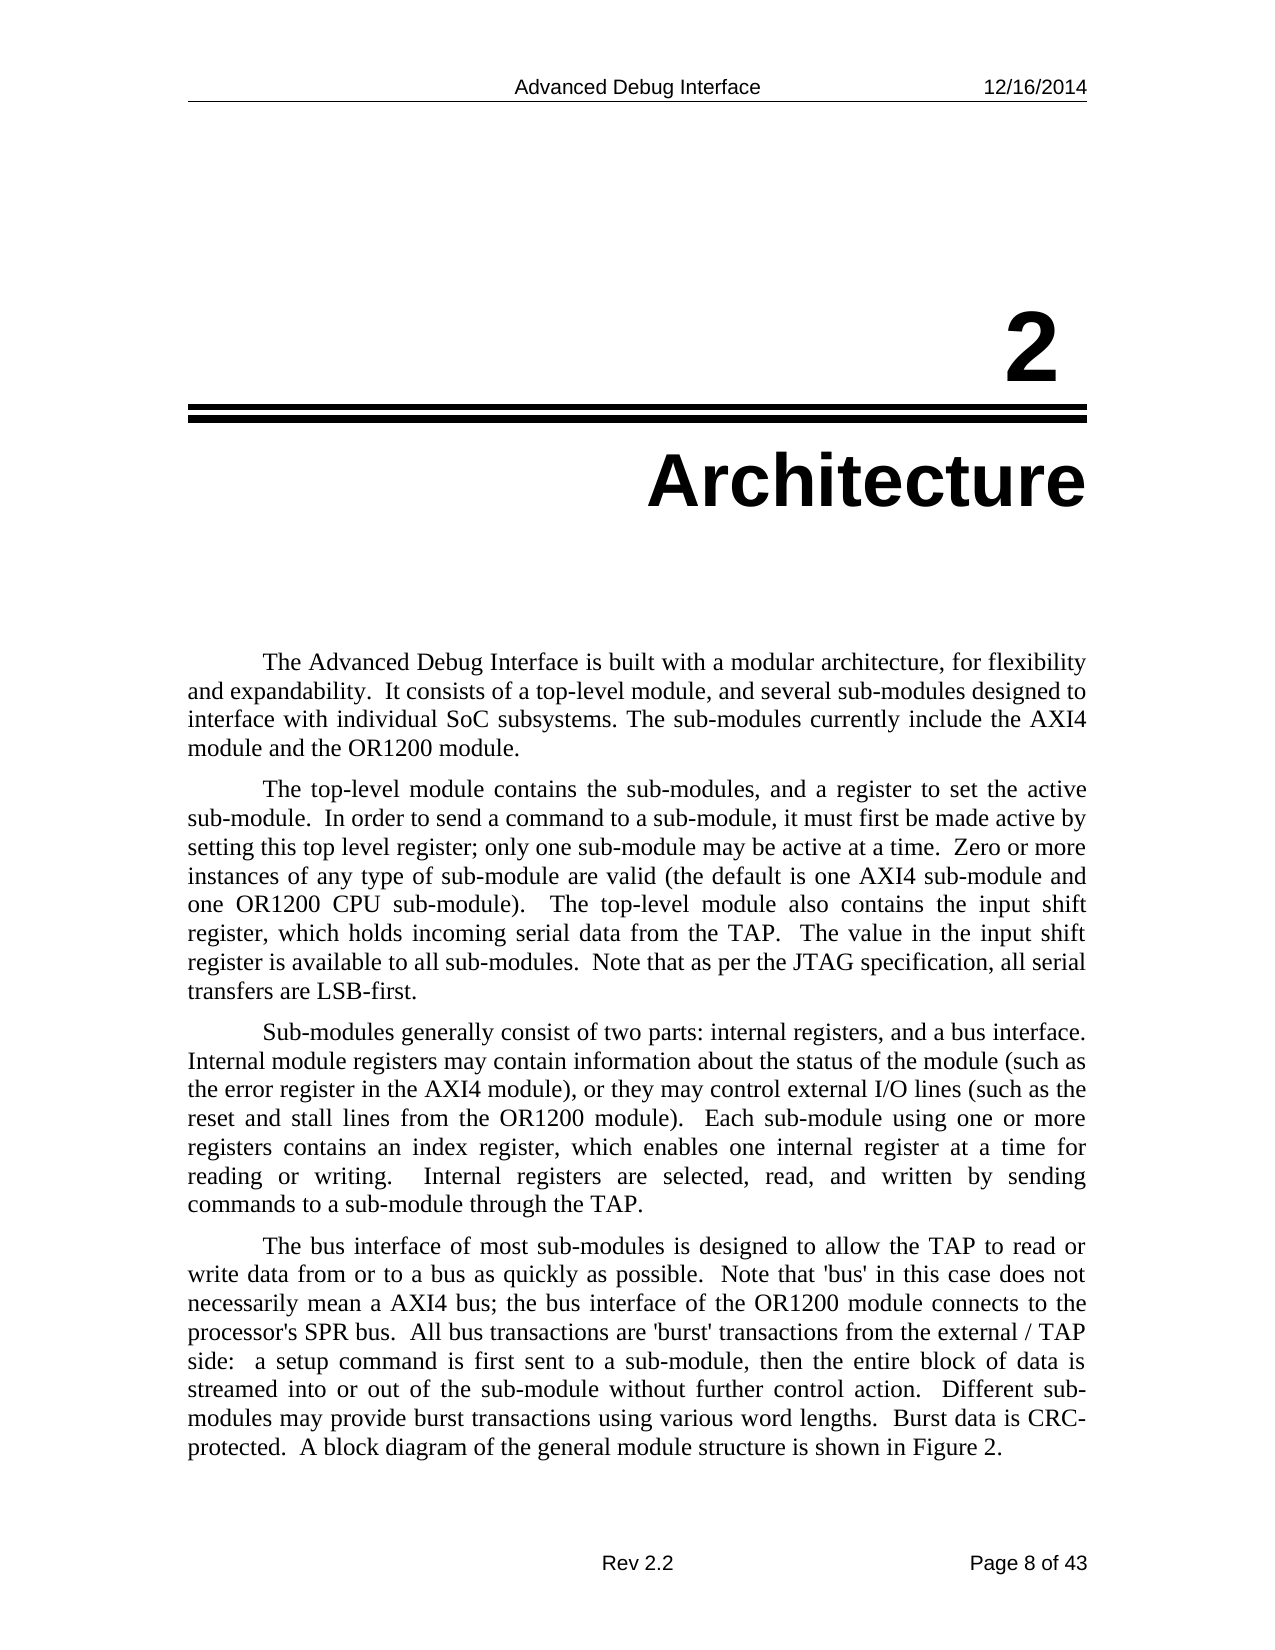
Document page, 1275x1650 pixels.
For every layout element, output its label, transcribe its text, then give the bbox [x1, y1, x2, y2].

text The Advanced Debug Interface is built with a modular architecture, for flexibility and expandability. It consists of a top-level module, and several sub-modules designed to interface with individual SoC subsystems. The sub-modules currently include the AXI4 module and the OR1200 module. [187, 647, 1087, 762]
text Sub-modules generally consist of two parts: internal registers, and a bus interface. Internal module registers may contain information about the status of the module (such as the error register in the AXI4 module), or they may control external I/O lines (such as the reset and stall lines from the OR1200 module). Each sub-module using one or more registers contains an index register, which enables one internal register at a time for reading or writing. Internal registers are selected, read, and written by sending commands to a sub-module through the TAP. [187, 1017, 1087, 1218]
text The bus interface of most sub-modules is designed to allow the TAP to read or write data from or to a bus as quickly as possible. Note that 'bus' in this case does not necessarily mean a AXI4 bus; the bus interface of the OR1200 module connects to the processor's SPR bus. All bus transactions are 'burst' transactions from the external / TAP side: a setup command is first sent to a sub-module, then the entire block of data is streamed into or out of the sub-module without further control action. Different sub-modules may provide burst transactions using various word lengths. Burst data is CRC-protected. A block diagram of the general module structure is shown in Figure 2. [187, 1231, 1087, 1461]
text The top-level module contains the sub-modules, and a register to set the active sub-module. In order to send a command to a sub-module, it must first be made active by setting this top level register; only one sub-module may be active at a time. Zero or more instances of any type of sub-module are valid (the default is one AXI4 sub-module and one OR1200 CPU sub-module). The top-level module also contains the input shift register, which holds incoming serial data from the TAP. The value in the input shift register is available to all sub-modules. Note that as per the JTAG specification, all serial transfers are LSB-first. [187, 774, 1087, 1004]
subtitle Architecture [187, 436, 1087, 522]
